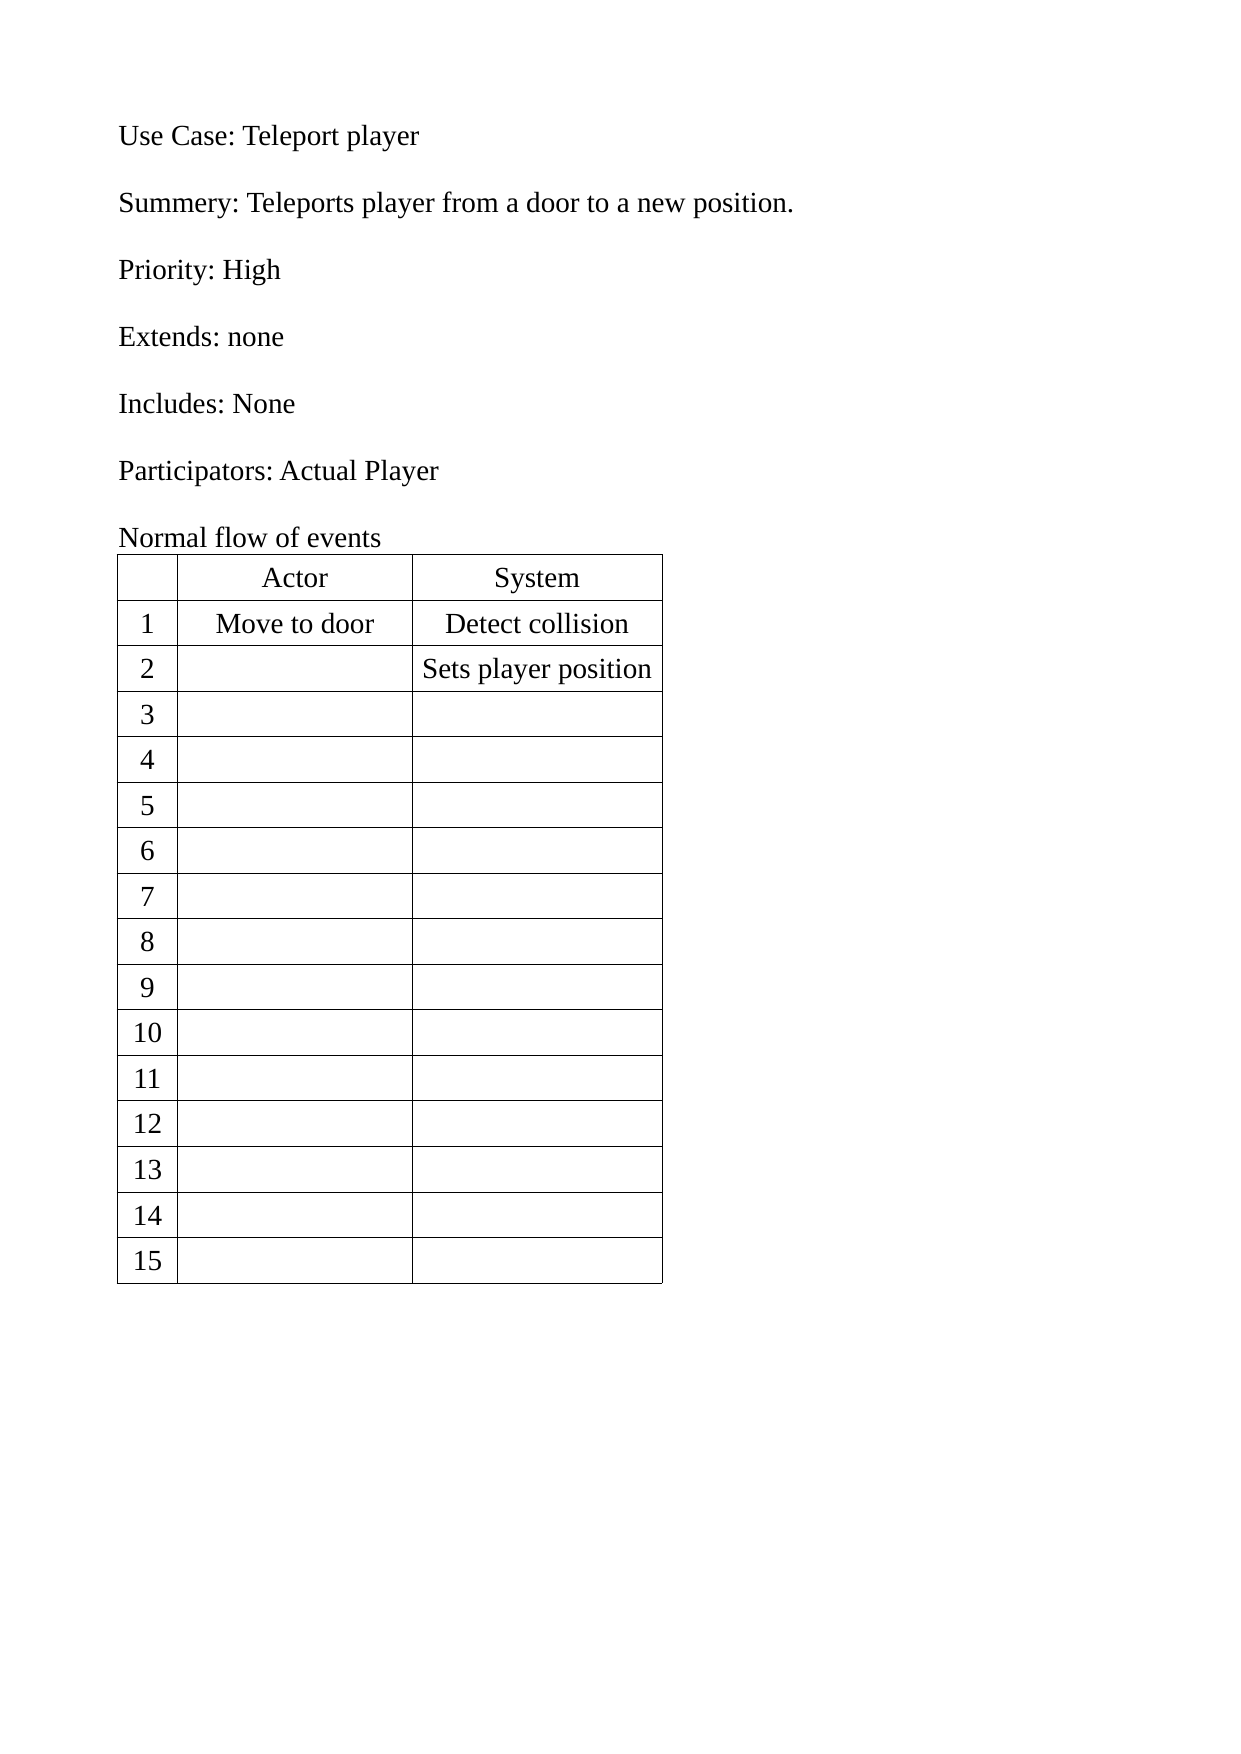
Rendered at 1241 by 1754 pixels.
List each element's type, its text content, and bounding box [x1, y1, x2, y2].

table_cell 10 [118, 1010, 177, 1055]
table_cell [413, 692, 662, 736]
table_cell [178, 1101, 412, 1146]
table_cell 4 [118, 737, 177, 782]
table_cell [413, 1238, 662, 1282]
table_cell 2 [118, 646, 177, 691]
table_cell [413, 965, 662, 1009]
table_cell [178, 1056, 412, 1100]
table_cell 12 [118, 1101, 177, 1146]
table_cell 3 [118, 692, 177, 736]
table_cell [178, 692, 412, 736]
text Use Case: Teleport player [118, 118, 1122, 152]
table_header Actor [178, 555, 412, 600]
table_cell 1 [118, 601, 177, 645]
table_cell 7 [118, 874, 177, 918]
table_cell [178, 874, 412, 918]
table_cell [413, 828, 662, 873]
table_cell 9 [118, 965, 177, 1009]
table_header System [413, 555, 662, 600]
table_cell [178, 965, 412, 1009]
table_cell [413, 874, 662, 918]
text Summery: Teleports player from a door to a new position. [118, 185, 1122, 219]
table_cell [413, 1056, 662, 1100]
text Extends: none [118, 319, 1122, 353]
table_cell 8 [118, 919, 177, 964]
table_cell [178, 783, 412, 827]
table_cell Move to door [178, 601, 412, 645]
table_cell [178, 1193, 412, 1237]
table_cell [413, 1010, 662, 1055]
table_header [118, 555, 177, 600]
table_cell 6 [118, 828, 177, 873]
table_cell [178, 828, 412, 873]
table_cell 15 [118, 1238, 177, 1282]
table_cell [413, 737, 662, 782]
table_cell [178, 1147, 412, 1191]
table_cell [413, 1193, 662, 1237]
table_cell [413, 1147, 662, 1191]
table_cell [178, 1238, 412, 1282]
table_cell [413, 783, 662, 827]
table_cell [178, 1010, 412, 1055]
table_cell 14 [118, 1193, 177, 1237]
table_cell 5 [118, 783, 177, 827]
table_cell [413, 1101, 662, 1146]
text Normal flow of events [118, 521, 1122, 554]
table_cell [178, 919, 412, 964]
table_cell Detect collision [413, 601, 662, 645]
text Includes: None [118, 386, 1122, 420]
text Priority: High [118, 252, 1122, 286]
table_cell [178, 646, 412, 691]
table_cell 13 [118, 1147, 177, 1191]
table_cell [413, 919, 662, 964]
table_cell Sets player position [413, 646, 662, 691]
table_cell [178, 737, 412, 782]
table_cell 11 [118, 1056, 177, 1100]
text Participators: Actual Player [118, 453, 1122, 487]
